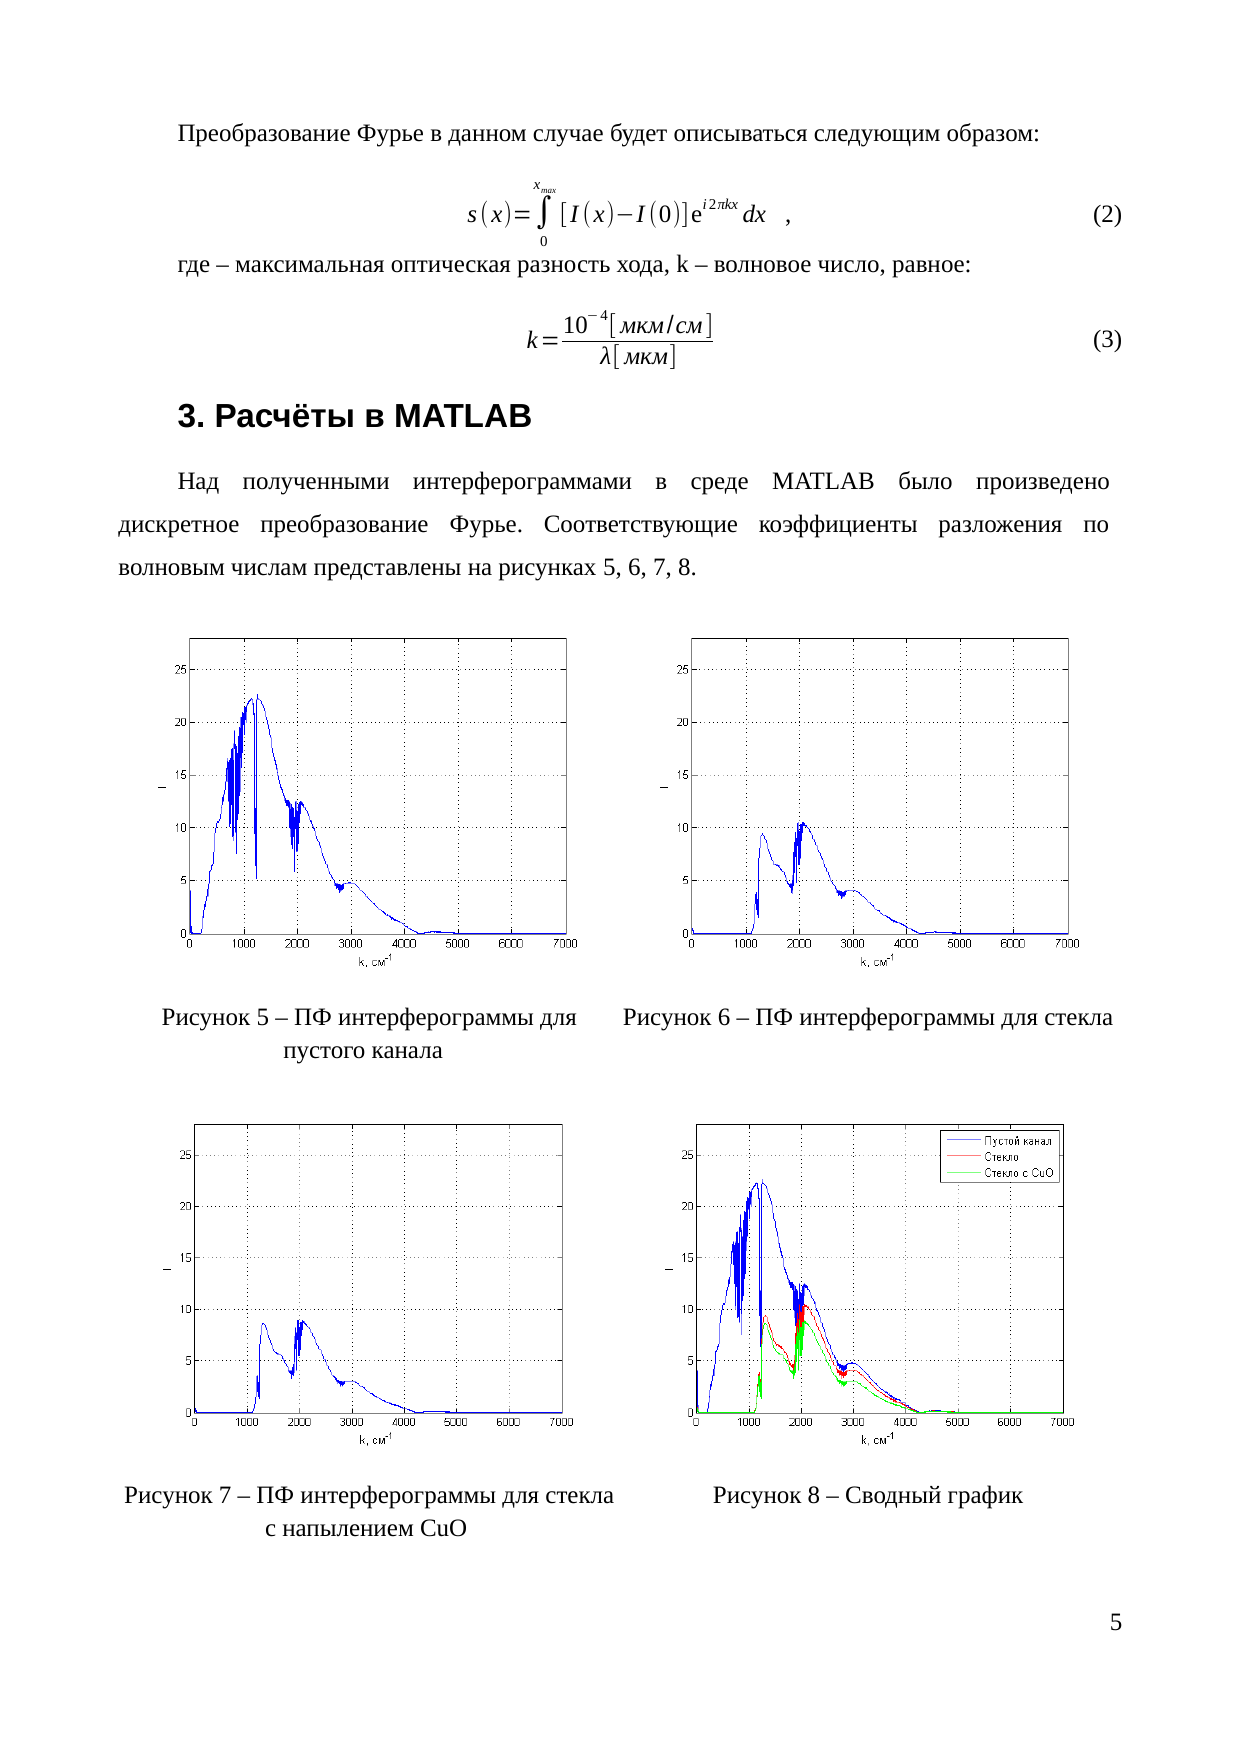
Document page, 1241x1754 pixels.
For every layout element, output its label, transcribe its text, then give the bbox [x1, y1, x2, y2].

text , (2) [118, 176, 1122, 249]
table_header Рисунок 6 – ПФ интерферограммы для стекла [620, 610, 1122, 1097]
picture [127, 610, 611, 973]
table_cell Рисунок 8 – Сводный график [620, 1097, 1122, 1575]
table_cell Рисунок 7 – ПФ интерферограммы для стекла с напылением CuO [118, 1097, 620, 1575]
picture [133, 1097, 605, 1451]
picture [629, 610, 1113, 973]
text Преобразование Фурье в данном случае будет описываться следующим образом: [118, 118, 1110, 147]
text где – максимальная оптическая разность хода, k – волновое число, равное: [118, 249, 1110, 278]
text Над полученными интерферограммами в среде MATLAB было произведено дискретное преобразование Фурье. Соответствующие коэффициенты разложения по волновым числам представлены на рисунках 5, 6, 7, 8. [118, 466, 1110, 581]
table_header Рисунок 5 – ПФ интерферограммы для пустого канала [118, 610, 620, 1097]
text (3) [118, 307, 1122, 371]
subtitle Расчёты в MATLAB [118, 396, 1093, 434]
picture [635, 1097, 1107, 1451]
